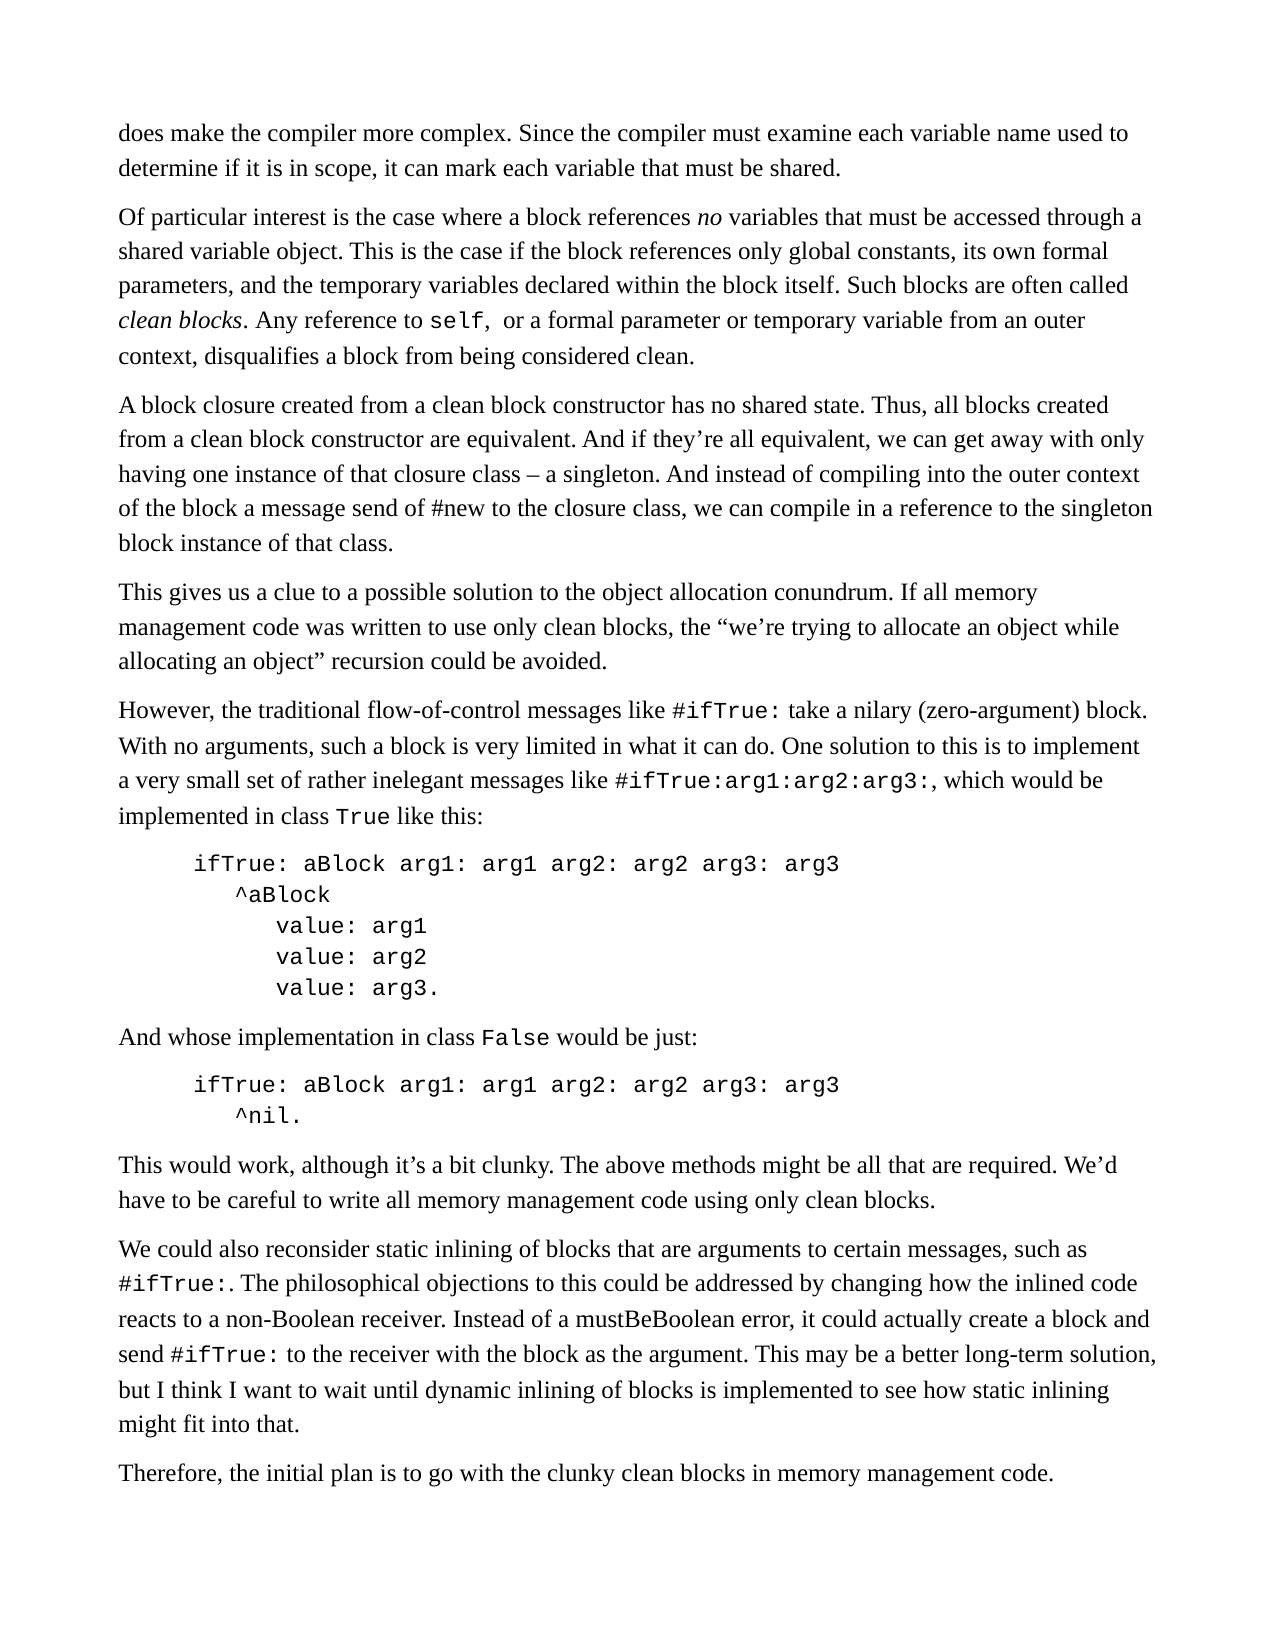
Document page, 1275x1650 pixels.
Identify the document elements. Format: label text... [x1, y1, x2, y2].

text value: arg1 [118, 914, 1157, 940]
text This would work, although it’s a bit clunky. The above methods might be all that are required. We’d have to be careful to write all memory management code using only clean blocks. [118, 1150, 1157, 1214]
list ifTrue: aBlock arg1: arg1 arg2: arg2 arg3: arg3 [156, 1073, 1157, 1099]
text does make the compiler more complex. Since the compiler must examine each variable name used to determine if it is in scope, it can mark each variable that must be shared. [118, 118, 1157, 181]
text And whose implementation in class False would be just: [118, 1022, 1157, 1053]
text A block closure created from a clean block constructor has no shared state. Thus, all blocks created from a clean block constructor are equivalent. And if they’re all equivalent, we can get away with only having one instance of that closure class – a singleton. And instead of compiling into the outer context of the block a message send of #new to the closure class, we can compile in a reference to the singleton block instance of that class. [118, 390, 1157, 557]
text Therefore, the initial plan is to go with the clunky clean blocks in memory management code. [118, 1458, 1157, 1487]
text This gives us a clue to a possible solution to the object allocation conundrum. If all memory management code was written to use only clean blocks, the “we’re trying to allocate an object while allocating an object” recursion could be avoided. [118, 577, 1157, 675]
text value: arg2 [118, 945, 1157, 971]
text We could also reconsider static inlining of blocks that are arguments to certain messages, such as #ifTrue:. The philosophical objections to this could be addressed by changing how the inlined code reacts to a non-Boolean receiver. Instead of a mustBeBoolean error, it could actually create a block and send #ifTrue: to the receiver with the block as the argument. This may be a better long-term solution, but I think I want to wait until dynamic inlining of blocks is implemented to see how static inlining might fit into that. [118, 1234, 1157, 1438]
text However, the traditional flow-of-control messages like #ifTrue: take a nilary (zero-argument) block. With no arguments, such a block is very limited in what it can do. One solution to this is to implement a very small set of rather inelegant messages like #ifTrue:arg1:arg2:arg3:, which would be implemented in class True like this: [118, 695, 1157, 832]
list ^aBlock [156, 883, 1157, 909]
text value: arg3. [118, 976, 1157, 1002]
list ifTrue: aBlock arg1: arg1 arg2: arg2 arg3: arg3 [156, 852, 1157, 878]
text Of particular interest is the case where a block references no variables that must be accessed through a shared variable object. This is the case if the block references only global constants, its own formal parameters, and the temporary variables declared within the block itself. Such blocks are often called clean blocks. Any reference to self, or a formal parameter or temporary variable from an outer context, disqualifies a block from being considered clean. [118, 202, 1157, 370]
list ^nil. [156, 1104, 1157, 1130]
